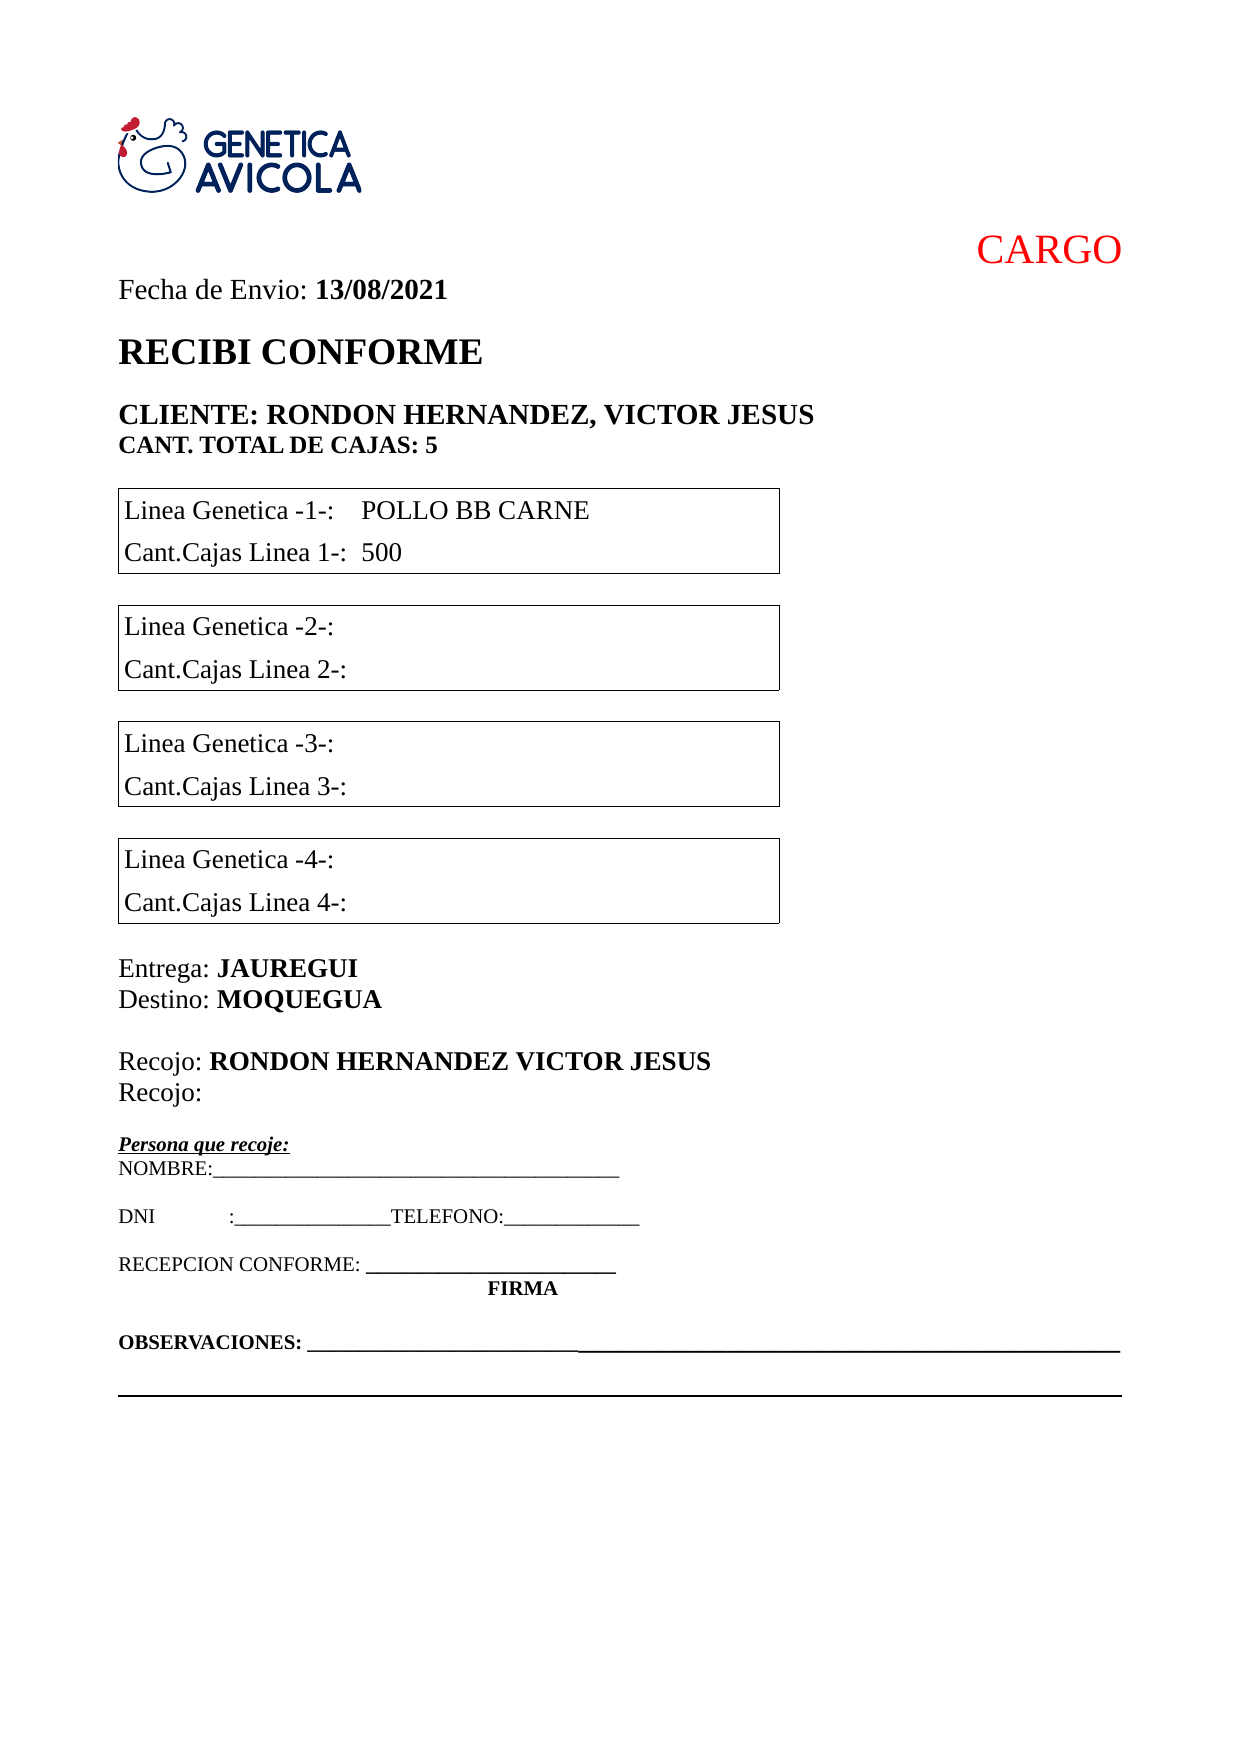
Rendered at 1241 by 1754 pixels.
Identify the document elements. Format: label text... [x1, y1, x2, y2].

table_cell [118, 574, 356, 604]
text RECEPCION CONFORME: ________________________ [118, 1252, 1122, 1276]
table_cell [356, 880, 779, 923]
text CANT. TOTAL DE CAJAS: 5 [118, 431, 1122, 459]
text Fecha de Envio: 13/08/2021 [118, 272, 1122, 306]
table_cell [356, 807, 779, 838]
table_cell Cant.Cajas Linea 3-: [119, 764, 356, 806]
table_cell Linea Genetica -4-: [119, 839, 356, 880]
text RECIBI CONFORME [118, 330, 1122, 373]
text CLIENTE: RONDON HERNANDEZ, VICTOR JESUS [118, 397, 1122, 431]
text Destino: MOQUEGUA [118, 983, 1122, 1014]
text FIRMA [118, 1276, 1122, 1300]
table_cell [356, 574, 779, 604]
table_cell [356, 606, 779, 647]
text Persona que recoje: [118, 1132, 1122, 1156]
table_cell Cant.Cajas Linea 2-: [119, 647, 356, 690]
text OBSERVACIONES: __________________________________________________________________ [118, 1324, 1122, 1355]
table_cell Linea Genetica -3-: [119, 722, 356, 764]
table_cell [118, 691, 356, 721]
table_cell Linea Genetica -2-: [119, 606, 356, 647]
text Recojo: RONDON HERNANDEZ VICTOR JESUS [118, 1045, 1122, 1076]
table_cell [356, 764, 779, 806]
text Entrega: JAUREGUI [118, 952, 1122, 983]
text DNI :_______________TELEFONO:_____________ [118, 1204, 1122, 1228]
table_header Linea Genetica -1-: [119, 489, 356, 531]
table_cell [356, 647, 779, 690]
table_cell [356, 691, 779, 721]
text Recojo: [118, 1076, 1122, 1108]
table_header POLLO BB CARNE [356, 489, 779, 531]
text NOMBRE:_______________________________________ [118, 1156, 1122, 1180]
table_cell Cant.Cajas Linea 4-: [119, 880, 356, 923]
table_cell [356, 722, 779, 764]
table_cell Cant.Cajas Linea 1-: [119, 531, 356, 573]
text CARGO [118, 224, 1122, 272]
table_cell [356, 839, 779, 880]
table_cell 500 [356, 531, 779, 573]
picture [117, 117, 362, 193]
table_cell [118, 807, 356, 838]
